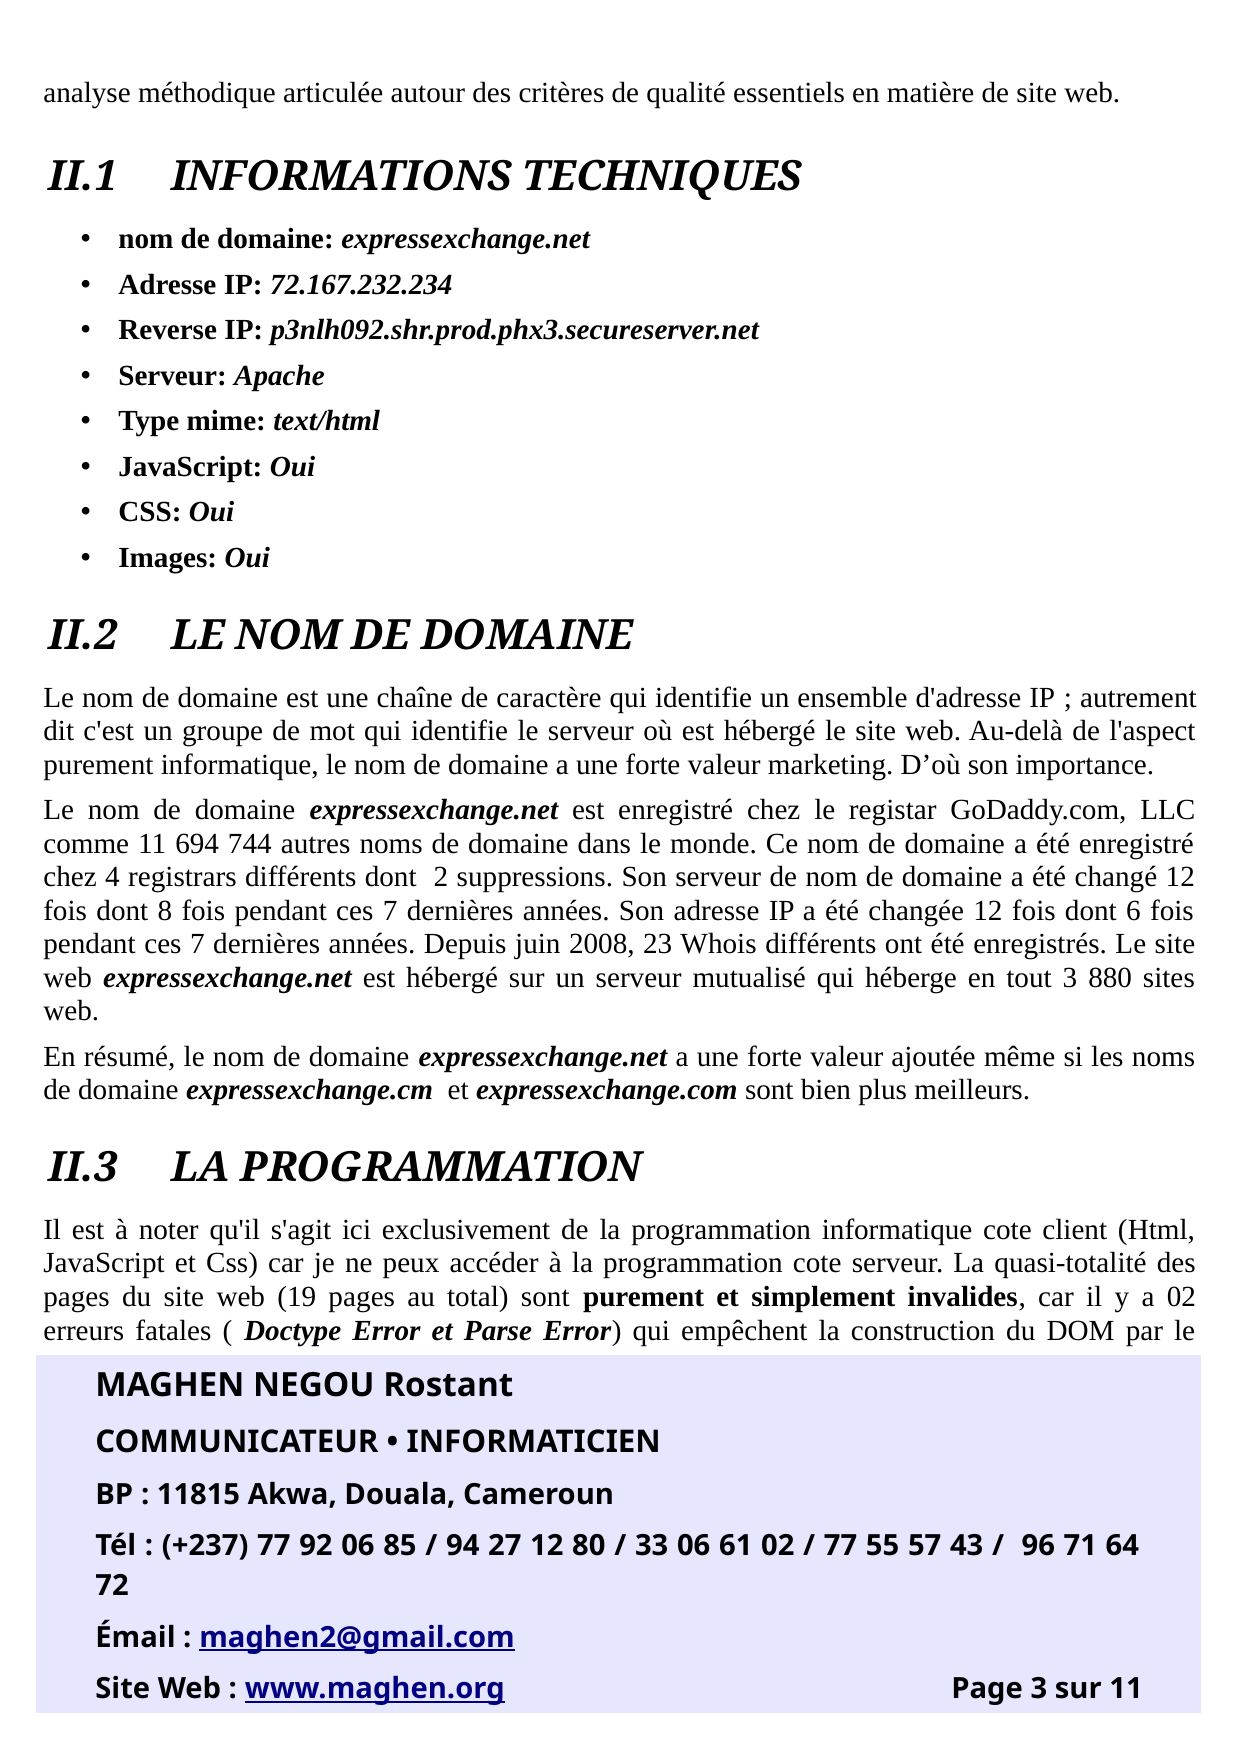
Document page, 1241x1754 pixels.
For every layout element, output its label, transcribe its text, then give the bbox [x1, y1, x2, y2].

list Adresse IP: 72.167.232.234 [81, 267, 1202, 300]
text En résumé, le nom de domaine expressexchange.net a une forte valeur ajoutée même si les noms de domaine expressexchange.cm et expressexchange.com sont bien plus meilleurs. [43, 1039, 1196, 1106]
subtitle LA PROGRAMMATION [37, 1137, 1202, 1194]
list nom de domaine: expressexchange.net [81, 221, 1202, 255]
text Le nom de domaine est une chaîne de caractère qui identifie un ensemble d'adresse IP ; autrement dit c'est un groupe de mot qui identifie le serveur où est hébergé le site web. Au-delà de l'aspect purement informatique, le nom de domaine a une forte valeur marketing. D’où son importance. [43, 680, 1196, 780]
list Type mime: text/html [81, 403, 1202, 437]
list JavaScript: Oui [81, 449, 1202, 482]
list Images: Oui [81, 540, 1202, 573]
subtitle INFORMATIONS TECHNIQUES [37, 146, 1202, 203]
text Il est à noter qu'il s'agit ici exclusivement de la programmation informatique cote client (Html, JavaScript et Css) car je ne peux accéder à la programmation cote serveur. La quasi-totalité des pages du site web (19 pages au total) sont purement et simplement invalides, car il y a 02 erreurs fatales ( Doctype Error et Parse Error) qui empêchent la construction du DOM par le [43, 1212, 1196, 1346]
list Reverse IP: p3nlh092.shr.prod.phx3.secureserver.net [81, 312, 1202, 346]
text analyse méthodique articulée autour des critères de qualité essentiels en matière de site web. [43, 75, 1196, 108]
text Le nom de domaine expressexchange.net est enregistré chez le registar GoDaddy.com, LLC comme 11 694 744 autres noms de domaine dans le monde. Ce nom de domaine a été enregistré chez 4 registrars différents dont 2 suppressions. Son serveur de nom de domaine a été changé 12 fois dont 8 fois pendant ces 7 dernières années. Son adresse IP a été changée 12 fois dont 6 fois pendant ces 7 dernières années. Depuis juin 2008, 23 Whois différents ont été enregistrés. Le site web expressexchange.net est hébergé sur un serveur mutualisé qui héberge en tout 3 880 sites web. [43, 792, 1196, 1027]
list Serveur: Apache [81, 358, 1202, 391]
subtitle LE NOM DE DOMAINE [37, 604, 1202, 661]
list CSS: Oui [81, 494, 1202, 528]
